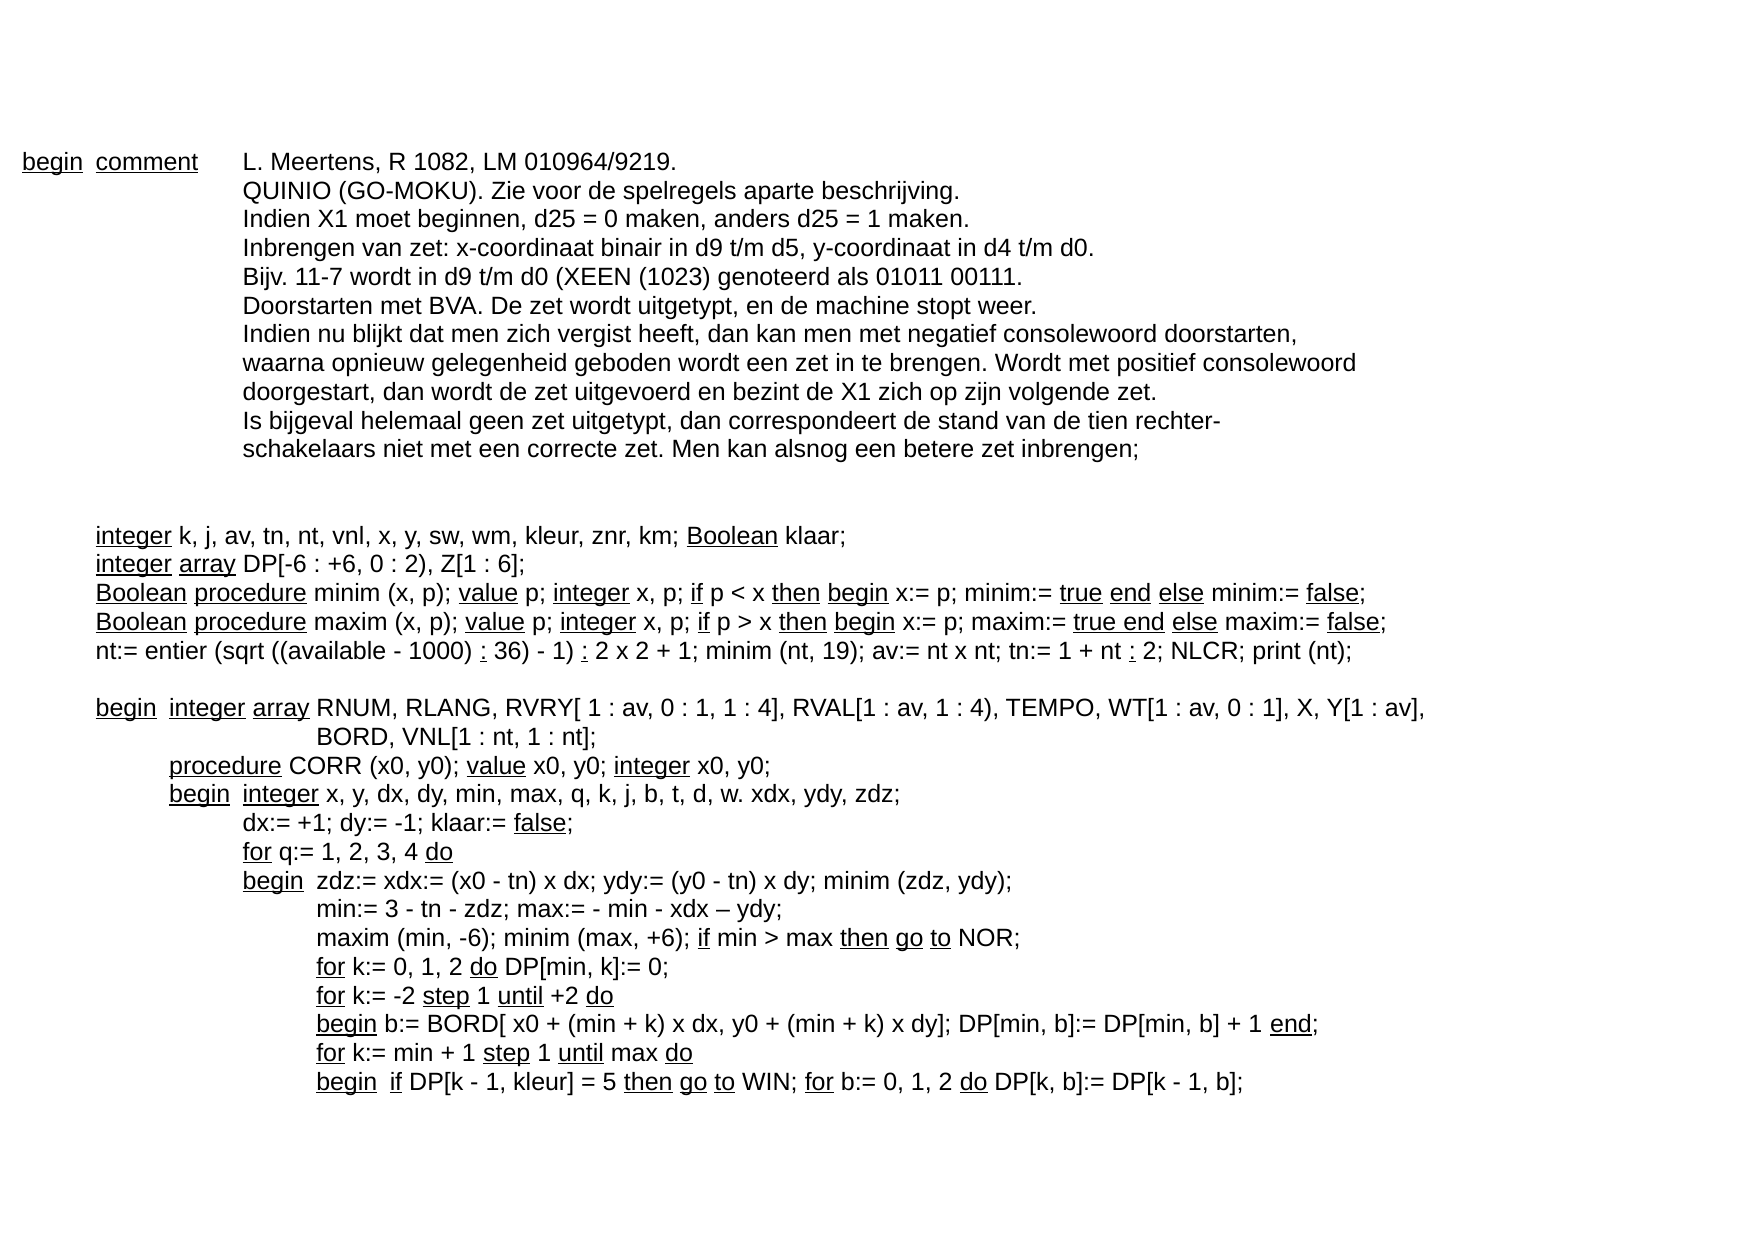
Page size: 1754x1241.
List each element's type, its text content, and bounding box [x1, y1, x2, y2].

text for k:= 0, 1, 2 do DP[min, k]:= 0; [22, 952, 1731, 981]
text procedure CORR (x0, y0); value x0, y0; integer x0, y0; [22, 751, 1731, 779]
text nt:= entier (sqrt ((available - 1000) : 36) - 1) : 2 x 2 + 1; minim (nt, 19); av:= nt x nt; tn:= 1 + nt : 2; NLCR; print (nt); [22, 636, 1731, 664]
text integer array DP[-6 : +6, 0 : 2), Z[1 : 6]; [22, 549, 1731, 578]
text begin integer x, y, dx, dy, min, max, q, k, j, b, t, d, w. xdx, ydy, zdz; dx:= +1; dy:= -1; klaar:= false; [22, 779, 1731, 837]
text begin if DP[k - 1, kleur] = 5 then go to WIN; for b:= 0, 1, 2 do DP[k, b]:= DP[k - 1, b]; [22, 1067, 1731, 1096]
text for k:= -2 step 1 until +2 do [22, 981, 1731, 1009]
text begin b:= BORD[ x0 + (min + k) x dx, y0 + (min + k) x dy]; DP[min, b]:= DP[min, b] + 1 end; [22, 1009, 1731, 1038]
text Boolean procedure minim (x, p); value p; integer x, p; if p < x then begin x:= p; minim:= true end else minim:= false; Boolean procedure maxim (x, p); value p; integer x, p; if p > x then begin x:= p; maxim:= true end else maxim:= false; [22, 578, 1731, 636]
text for q:= 1, 2, 3, 4 do [22, 837, 1731, 866]
text doorgestart, dan wordt de zet uitgevoerd en bezint de X1 zich op zijn volgende zet. Is bijgeval helemaal geen zet uitgetypt, dan correspondeert de stand van de tien rechter- [22, 377, 1731, 434]
text for k:= min + 1 step 1 until max do [22, 1038, 1731, 1067]
text Doorstarten met BVA. De zet wordt uitgetypt, en de machine stopt weer. Indien nu blijkt dat men zich vergist heeft, dan kan men met negatief consolewoord doorstarten, waarna opnieuw gelegenheid geboden wordt een zet in te brengen. Wordt met positief consolewoord [22, 291, 1731, 377]
text begin zdz:= xdx:= (x0 - tn) x dx; ydy:= (y0 - tn) x dy; minim (zdz, ydy); min:= 3 - tn - zdz; max:= - min - xdx – ydy; [22, 866, 1731, 923]
text integer k, j, av, tn, nt, vnl, x, y, sw, wm, kleur, znr, km; Boolean klaar; [22, 492, 1731, 549]
text begin integer array RNUM, RLANG, RVRY[ 1 : av, 0 : 1, 1 : 4], RVAL[1 : av, 1 : 4), TEMPO, WT[1 : av, 0 : 1], X, Y[1 : av], BORD, VNL[1 : nt, 1 : nt]; [22, 664, 1731, 751]
text Indien X1 moet beginnen, d25 = 0 maken, anders d25 = 1 maken. [22, 204, 1731, 233]
text maxim (min, -6); minim (max, +6); if min > max then go to NOR; [22, 923, 1731, 952]
text begin comment L. Meertens, R 1082, LM 010964/9219. QUINIO (GO-MOKU). Zie voor de spelregels aparte beschrijving. [22, 118, 1731, 204]
text schakelaars niet met een correcte zet. Men kan alsnog een betere zet inbrengen; [22, 434, 1731, 463]
text Inbrengen van zet: x-coordinaat binair in d9 t/m d5, y-coordinaat in d4 t/m d0. Bijv. 11-7 wordt in d9 t/m d0 (XEEN (1023) genoteerd als 01011 00111. [22, 233, 1731, 291]
